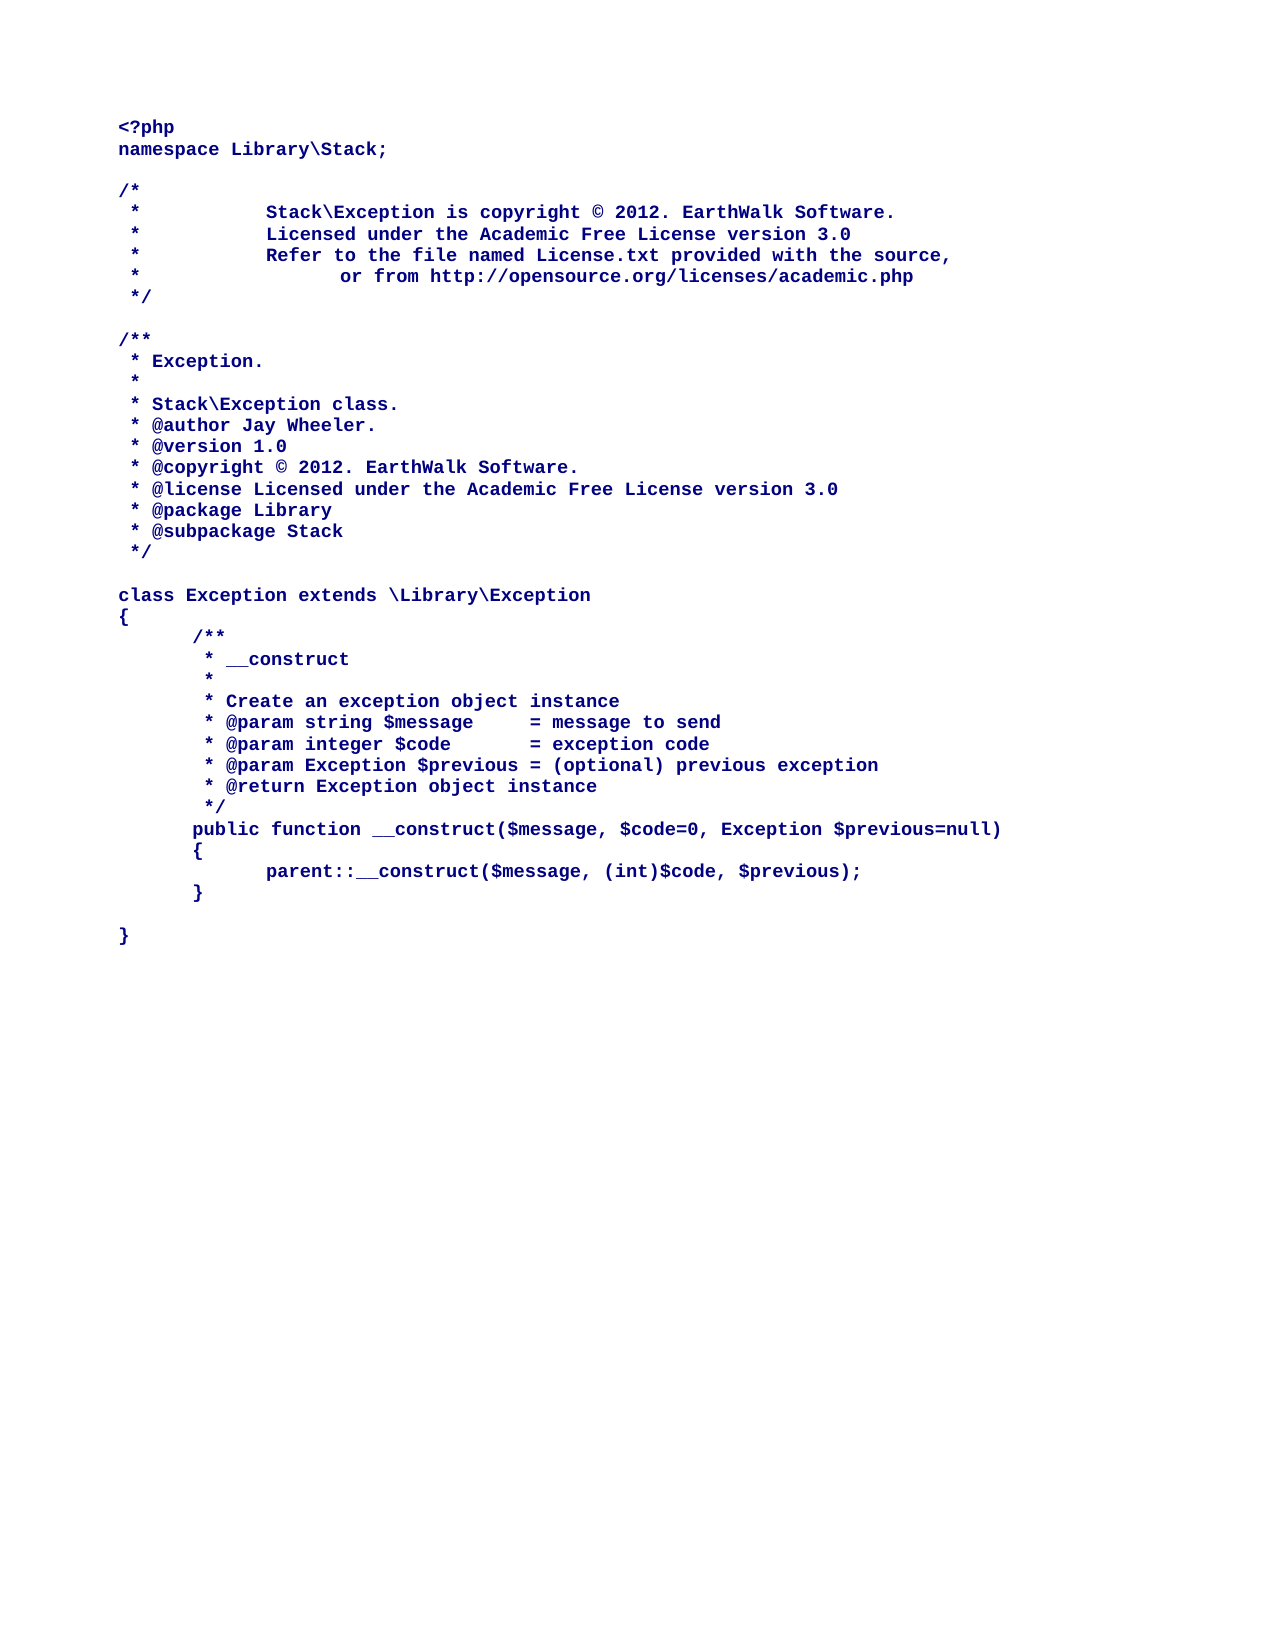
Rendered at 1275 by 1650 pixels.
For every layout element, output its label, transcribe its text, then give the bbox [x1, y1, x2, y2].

text * @version 1.0 [118, 437, 1157, 458]
text /** [118, 331, 1157, 352]
text class Exception extends \Library\Exception [118, 586, 1157, 607]
text * Refer to the file named License.txt provided with the source, [118, 246, 1157, 267]
text * Licensed under the Academic Free License version 3.0 [118, 224, 1157, 246]
text * @param integer $code = exception code [118, 734, 1157, 756]
text { [118, 841, 1157, 862]
text * __construct [118, 649, 1157, 671]
text */ [118, 288, 1157, 309]
text * @return Exception object instance [118, 777, 1157, 798]
text /** [118, 628, 1157, 649]
text { [118, 607, 1157, 628]
text parent::__construct($message, (int)$code, $previous); [118, 862, 1157, 883]
text * Stack\Exception class. [118, 394, 1157, 416]
text } [118, 926, 1157, 947]
text * @author Jay Wheeler. [118, 416, 1157, 437]
text public function __construct($message, $code=0, Exception $previous=null) [118, 819, 1157, 841]
text * Stack\Exception is copyright © 2012. EarthWalk Software. [118, 203, 1157, 224]
text } [118, 883, 1157, 904]
text * @param string $message = message to send [118, 713, 1157, 734]
text * [118, 671, 1157, 692]
text */ [118, 798, 1157, 819]
text * Create an exception object instance [118, 692, 1157, 713]
text * @subpackage Stack [118, 522, 1157, 543]
text * [118, 373, 1157, 394]
text * @param Exception $previous = (optional) previous exception [118, 756, 1157, 777]
text * or from http://opensource.org/licenses/academic.php [118, 267, 1157, 288]
text * @license Licensed under the Academic Free License version 3.0 [118, 479, 1157, 501]
text namespace Library\Stack; [118, 139, 1157, 161]
text /* [118, 182, 1157, 203]
text <?php [118, 118, 1157, 139]
text * @copyright © 2012. EarthWalk Software. [118, 458, 1157, 479]
text * @package Library [118, 501, 1157, 522]
text */ [118, 543, 1157, 564]
text * Exception. [118, 352, 1157, 373]
